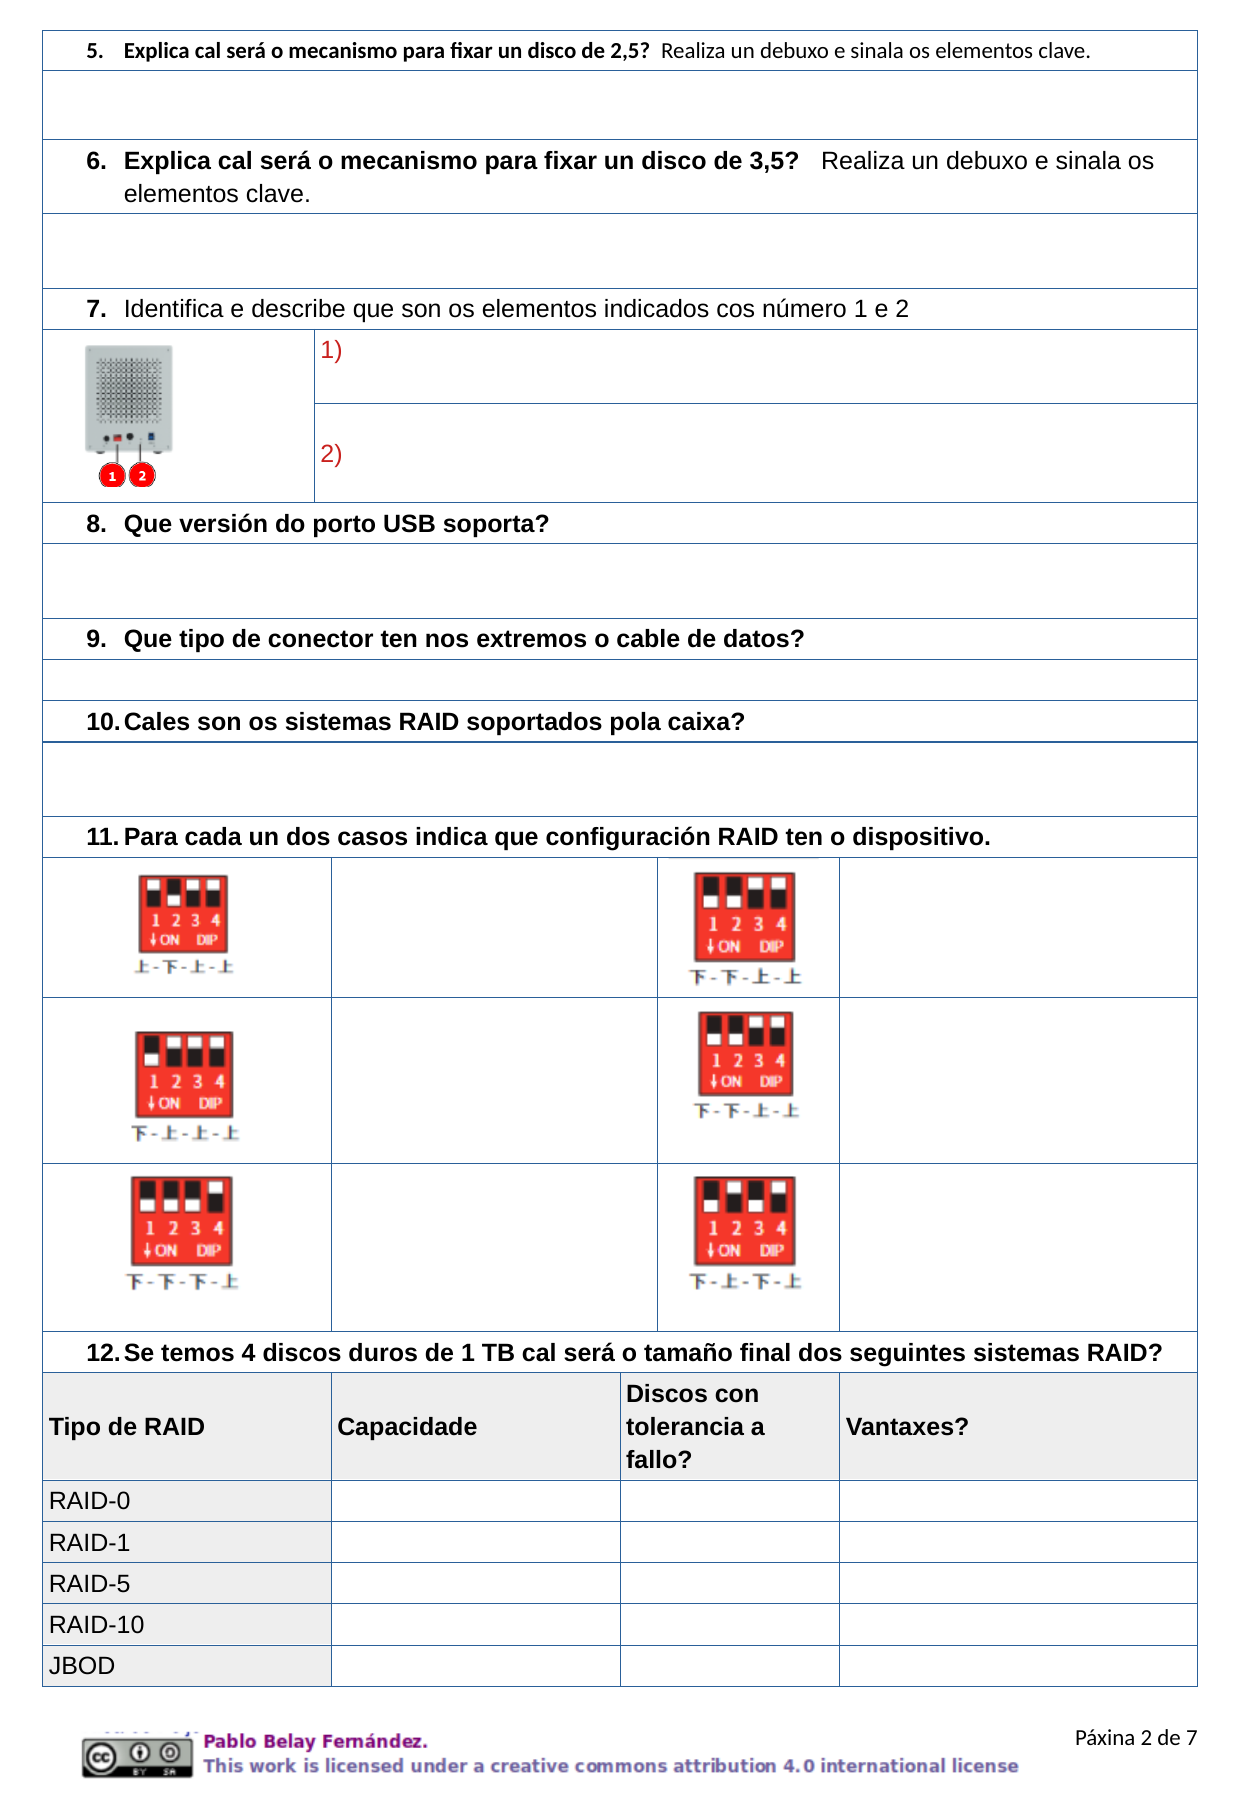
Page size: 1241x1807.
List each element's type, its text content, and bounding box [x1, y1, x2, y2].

picture [65, 1722, 1035, 1787]
table_cell [332, 1164, 657, 1331]
table_cell [332, 1646, 620, 1686]
table_cell Discos con tolerancia a fallo? [621, 1373, 839, 1479]
table_cell [840, 1646, 1197, 1686]
table_cell RAID-10 [43, 1604, 331, 1644]
table_cell [840, 1481, 1197, 1521]
table_cell Tipo de RAID [43, 1373, 331, 1479]
picture [691, 1003, 806, 1124]
table_cell Explica cal será o mecanismo para fixar un disco de 3,5? Realiza un debuxo e sinala os elementos clave. [43, 140, 1197, 213]
table_cell [43, 330, 314, 502]
picture [668, 858, 819, 991]
table_cell [43, 1164, 331, 1331]
table_cell Cales son os sistemas RAID soportados pola caixa? [43, 701, 1197, 741]
picture [688, 1169, 809, 1293]
table_cell [43, 71, 1197, 139]
table_cell RAID-0 [43, 1481, 331, 1521]
table_cell Que versión do porto USB soporta? [43, 503, 1197, 543]
table_cell [332, 1563, 620, 1603]
picture [131, 1025, 247, 1149]
table_cell Se temos 4 discos duros de 1 TB cal será o tamaño final dos seguintes sistemas RAID? [43, 1332, 1197, 1372]
table_cell [332, 1481, 620, 1521]
table_cell [621, 1522, 839, 1562]
table_cell RAID-5 [43, 1563, 331, 1603]
picture [77, 339, 186, 487]
table_cell [43, 743, 1197, 816]
table_cell Capacidade [332, 1373, 620, 1479]
picture [111, 1169, 246, 1299]
table_cell [621, 1563, 839, 1603]
table_cell Que tipo de conector ten nos extremos o cable de datos? [43, 619, 1197, 659]
table_cell [43, 214, 1197, 287]
table_cell [332, 1604, 620, 1644]
table_cell Para cada un dos casos indica que configuración RAID ten o dispositivo. [43, 817, 1197, 857]
table_cell [621, 1604, 839, 1644]
table_cell [332, 858, 657, 997]
table_cell [840, 1164, 1197, 1331]
table_cell [840, 998, 1197, 1162]
picture [127, 867, 244, 978]
table_cell [658, 998, 839, 1162]
table_cell [43, 858, 331, 997]
table_cell Identifica e describe que son os elementos indicados cos número 1 e 2 [43, 289, 1197, 329]
table_cell [840, 1522, 1197, 1562]
table_cell RAID-1 [43, 1522, 331, 1562]
table_cell [43, 544, 1197, 618]
table_cell [43, 998, 331, 1162]
table_cell JBOD [43, 1646, 331, 1686]
table_cell [840, 1604, 1197, 1644]
table_cell Vantaxes? [840, 1373, 1197, 1479]
table_cell [621, 1481, 839, 1521]
table_cell 2) [315, 404, 1197, 502]
table_cell 1) [315, 330, 1197, 403]
table_cell Explica cal será o mecanismo para fixar un disco de 2,5? Realiza un debuxo e sinala os elementos clave. [43, 31, 1197, 70]
table_cell [840, 858, 1197, 997]
table_cell [332, 1522, 620, 1562]
table_cell [621, 1646, 839, 1686]
table_cell [658, 858, 839, 997]
table_cell [840, 1563, 1197, 1603]
table_cell [658, 1164, 839, 1331]
table_cell [43, 660, 1197, 700]
table_cell [332, 998, 657, 1162]
